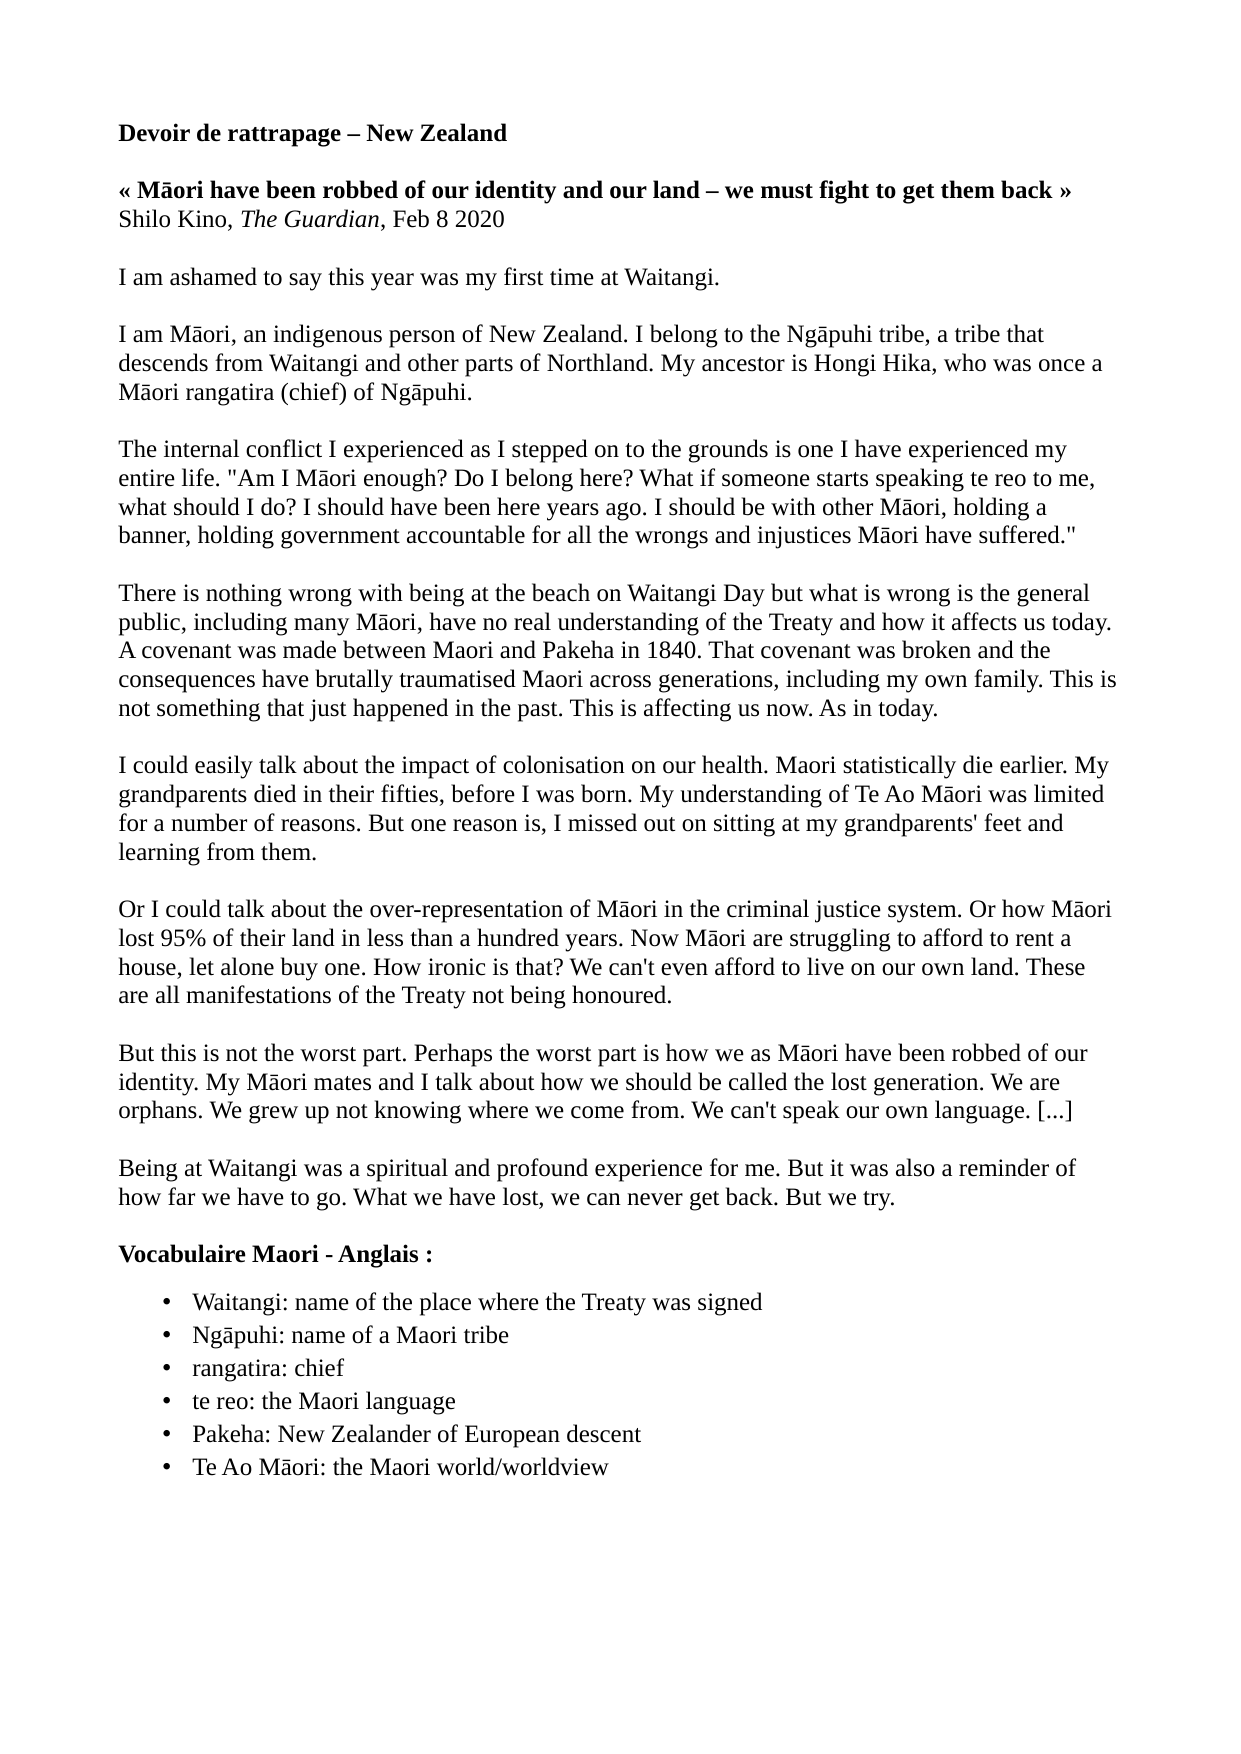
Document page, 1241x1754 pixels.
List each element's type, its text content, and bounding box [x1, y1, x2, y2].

text Or I could talk about the over-representation of Māori in the criminal justice system. Or how Māori lost 95% of their land in less than a hundred years. Now Māori are struggling to afford to rent a house, let alone buy one. How ironic is that? We can't even afford to live on our own land. These are all manifestations of the Treaty not being honoured. [118, 894, 1122, 1009]
list te reo: the Maori language [162, 1386, 1122, 1415]
text I am Māori, an indigenous person of New Zealand. I belong to the Ngāpuhi tribe, a tribe that descends from Waitangi and other parts of Northland. My ancestor is Hongi Hika, who was once a Māori rangatira (chief) of Ngāpuhi. [118, 319, 1122, 406]
text Vocabulaire Maori - Anglais : [118, 1239, 1122, 1268]
list Pakeha: New Zealander of European descent [162, 1419, 1122, 1448]
text I could easily talk about the impact of colonisation on our health. Maori statistically die earlier. My grandparents died in their fifties, before I was born. My understanding of Te Ao Māori was limited for a number of reasons. But one reason is, I missed out on sitting at my grandparents' feet and learning from them. [118, 751, 1122, 866]
list Te Ao Māori: the Maori world/worldview [162, 1452, 1122, 1481]
text There is nothing wrong with being at the beach on Waitangi Day but what is wrong is the general public, including many Māori, have no real understanding of the Treaty and how it affects us today. A covenant was made between Maori and Pakeha in 1840. That covenant was broken and the consequences have brutally traumatised Maori across generations, including my own family. This is not something that just happened in the past. This is affecting us now. As in today. [118, 578, 1122, 722]
text Devoir de rattrapage – New Zealand [118, 118, 1122, 147]
text Being at Waitangi was a spiritual and profound experience for me. But it was also a reminder of how far we have to go. What we have lost, we can never get back. But we try. [118, 1153, 1122, 1211]
list Waitangi: name of the place where the Treaty was signed [162, 1287, 1122, 1316]
text I am ashamed to say this year was my first time at Waitangi. [118, 262, 1122, 291]
text But this is not the worst part. Perhaps the worst part is how we as Māori have been robbed of our identity. My Māori mates and I talk about how we should be called the lost generation. We are orphans. We grew up not knowing where we come from. We can't speak our own language. [...] [118, 1038, 1122, 1124]
text The internal conflict I experienced as I stepped on to the grounds is one I have experienced my entire life. "Am I Māori enough? Do I belong here? What if someone starts speaking te reo to me, what should I do? I should have been here years ago. I should be with other Māori, holding a banner, holding government accountable for all the wrongs and injustices Māori have suffered." [118, 434, 1122, 549]
text « Māori have been robbed of our identity and our land – we must fight to get them back » Shilo Kino, The Guardian, Feb 8 2020 [118, 176, 1122, 233]
list Ngāpuhi: name of a Maori tribe [162, 1320, 1122, 1349]
list rangatira: chief [162, 1353, 1122, 1382]
